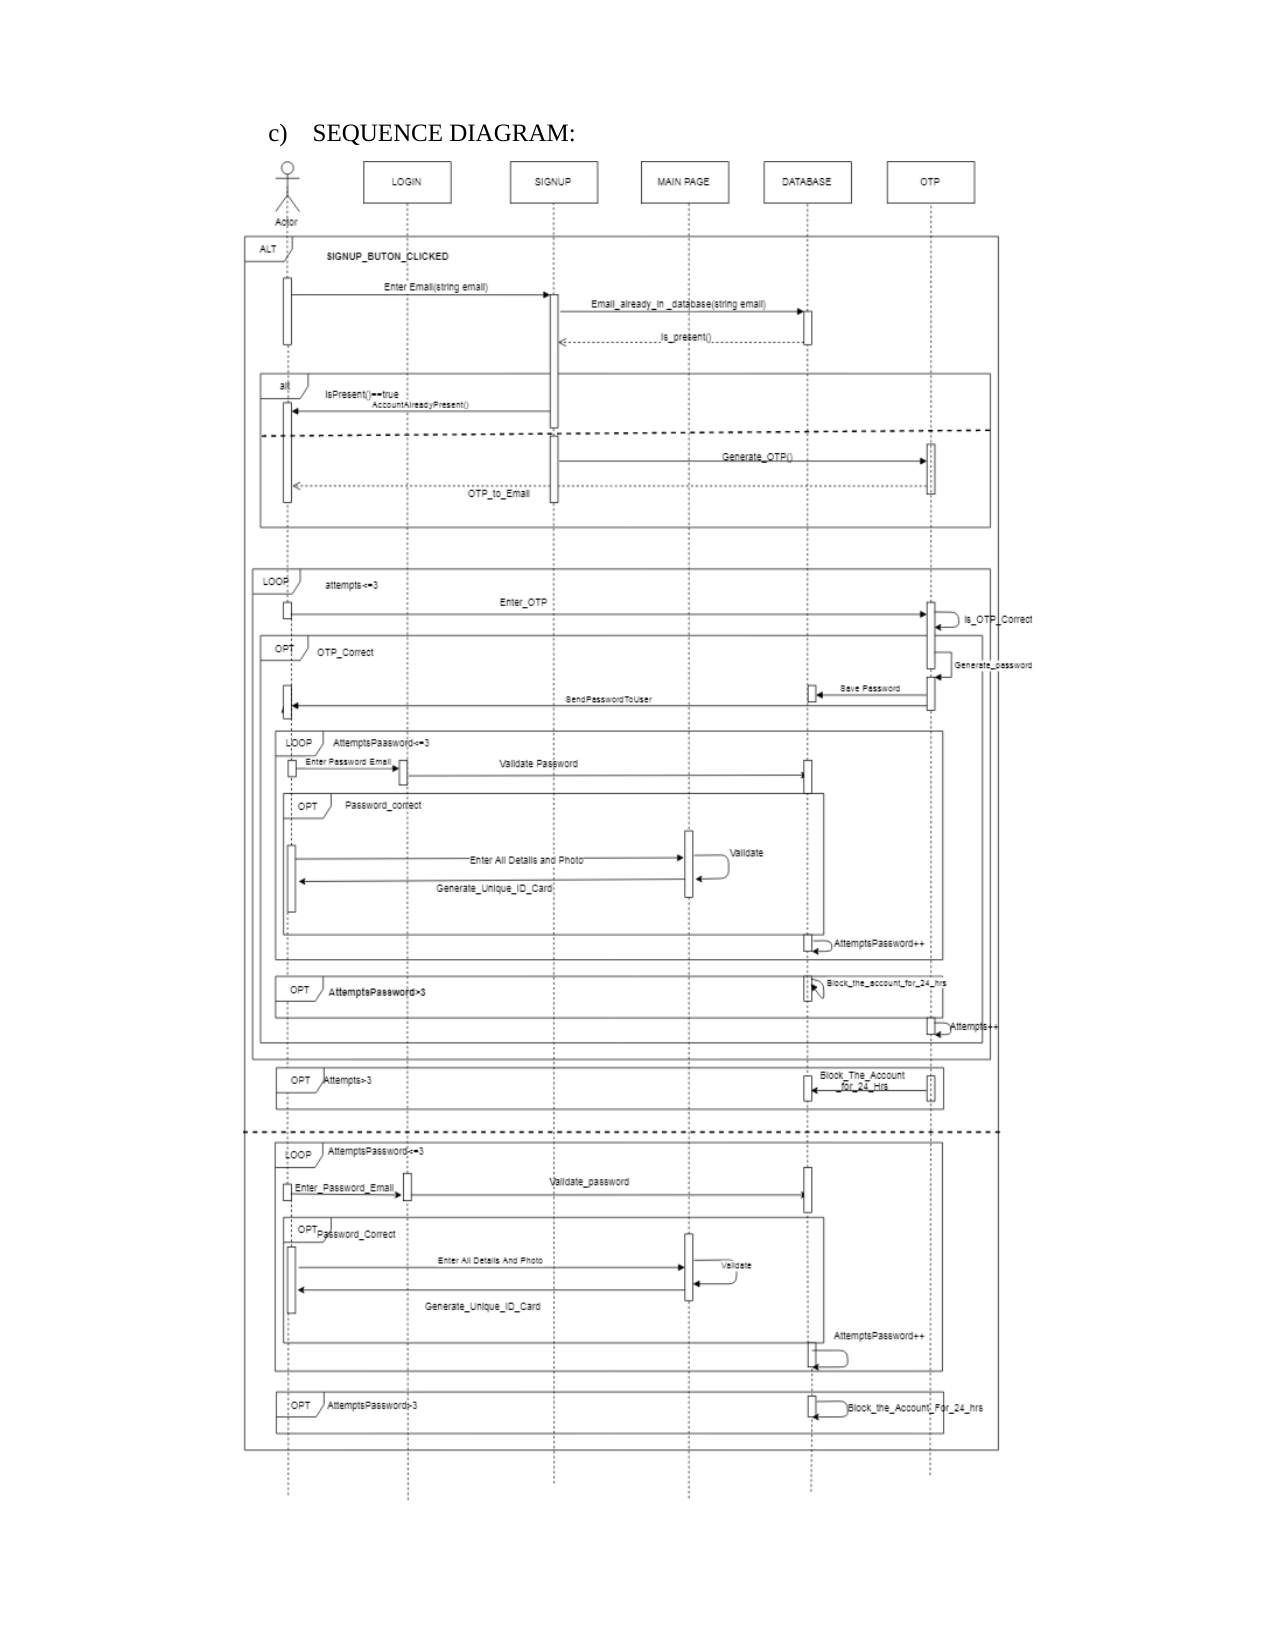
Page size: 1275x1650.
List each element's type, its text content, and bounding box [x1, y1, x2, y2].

list c) SEQUENCE DIAGRAM: [231, 118, 1157, 147]
picture [242, 161, 1033, 1502]
